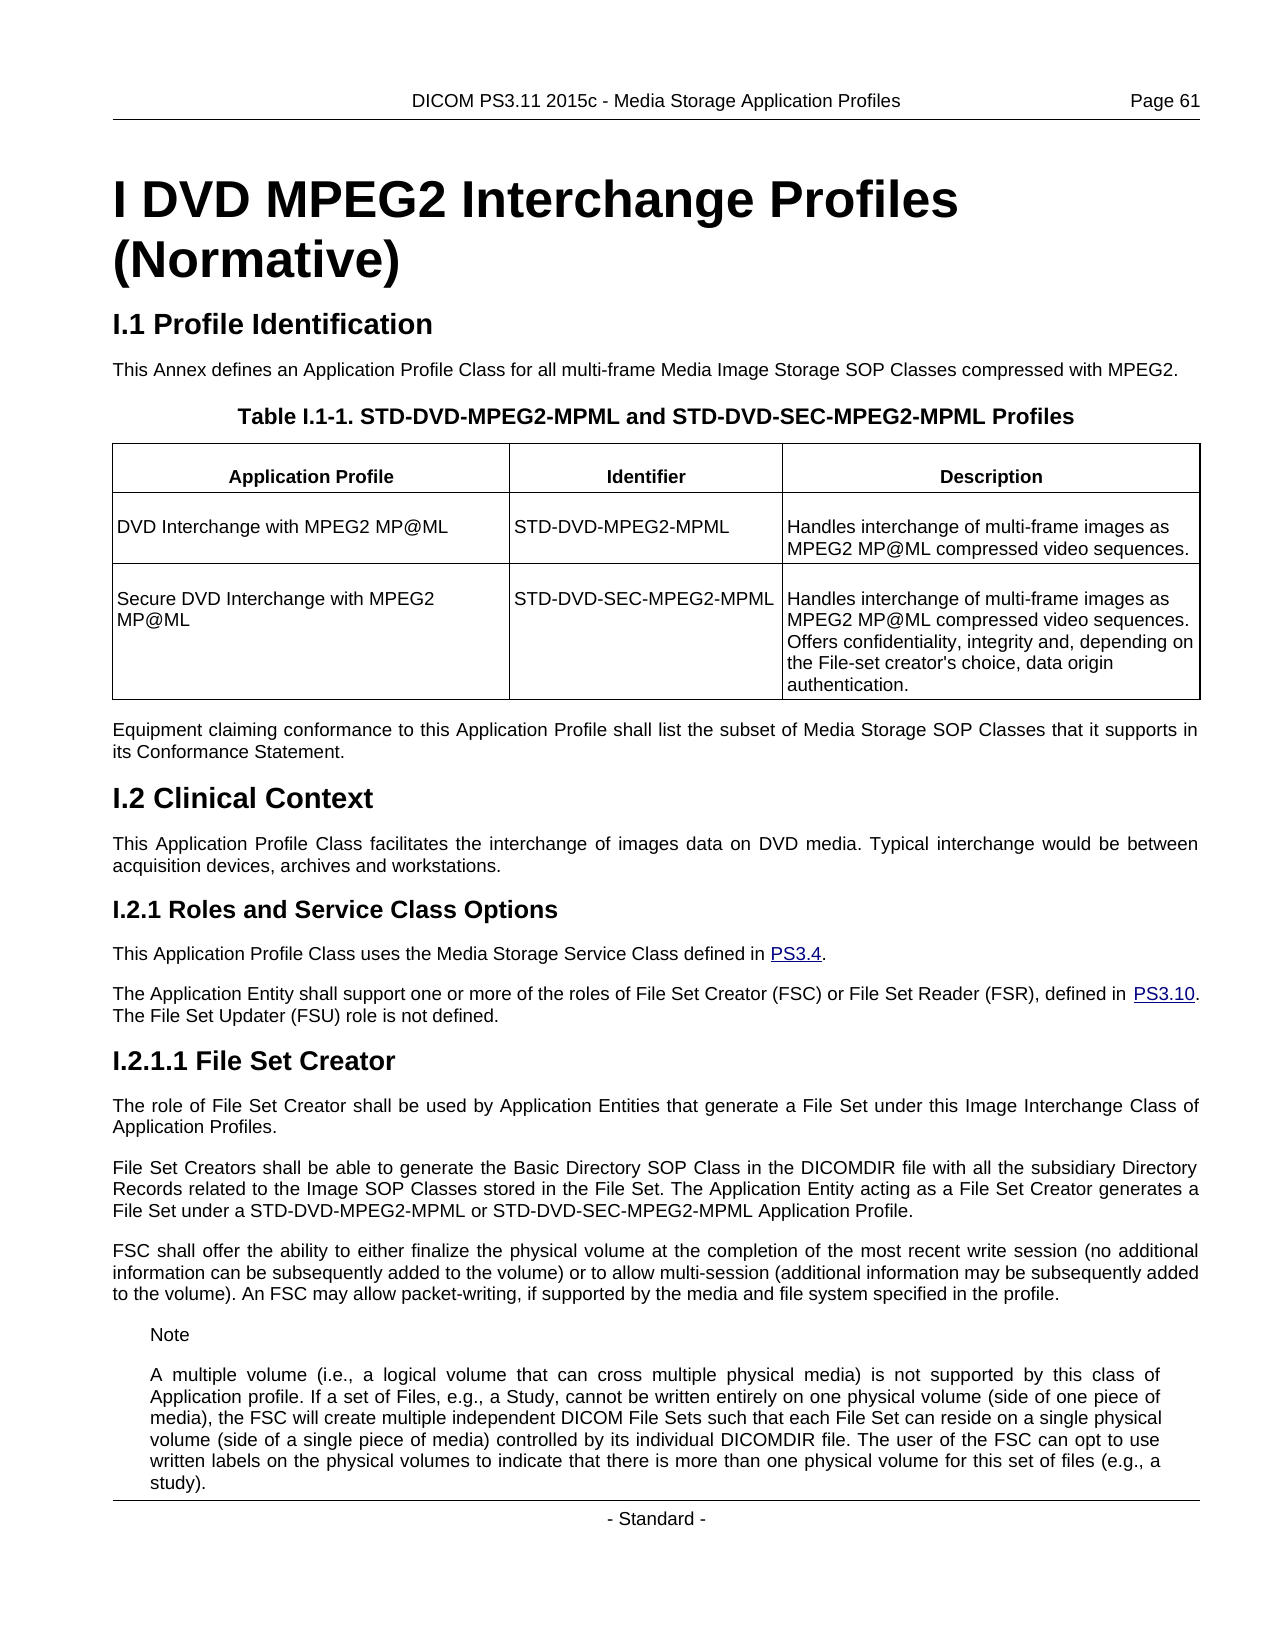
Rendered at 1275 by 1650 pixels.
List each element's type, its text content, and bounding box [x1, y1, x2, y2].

text Equipment claiming conformance to this Application Profile shall list the subset of Media Storage SOP Classes that it supports in its Conformance Statement. [112, 719, 1200, 762]
table_cell STD-DVD-MPEG2-MPML [510, 493, 782, 563]
text I DVD MPEG2 Interchange Profiles (Normative) [112, 169, 1200, 288]
text A multiple volume (i.e., a logical volume that can cross multiple physical media) is not supported by this class of Application profile. If a set of Files, e.g., a Study, cannot be written entirely on one physical volume (side of one piece of media), the FSC will create multiple independent DICOM File Sets such that each File Set can reside on a single physical volume (side of a single piece of media) controlled by its individual DICOMDIR file. The user of the FSC can opt to use written labels on the physical volumes to indicate that there is more than one physical volume for this set of files (e.g., a study). [150, 1364, 1162, 1493]
text The Application Entity shall support one or more of the roles of File Set Creator (FSC) or File Set Reader (FSR), defined in PS3.10. The File Set Updater (FSU) role is not defined. [112, 983, 1200, 1026]
text File Set Creators shall be able to generate the Basic Directory SOP Class in the DICOMDIR file with all the subsidiary Directory Records related to the Image SOP Classes stored in the File Set. The Application Entity acting as a File Set Creator generates a File Set under a STD-DVD-MPEG2-MPML or STD-DVD-SEC-MPEG2-MPML Application Profile. [112, 1157, 1200, 1221]
text Table I.1-1. STD-DVD-MPEG2-MPML and STD-DVD-SEC-MPEG2-MPML Profiles [112, 403, 1200, 429]
text This Application Profile Class uses the Media Storage Service Class defined in PS3.4. [112, 943, 1200, 964]
text I.1 Profile Identification [112, 307, 1200, 340]
text This Application Profile Class facilitates the interchange of images data on DVD media. Typical interchange would be between acquisition devices, archives and workstations. [112, 833, 1200, 876]
table_header Identifier [510, 444, 782, 492]
table_cell Secure DVD Interchange with MPEG2 MP@ML [113, 564, 509, 699]
text FSC shall offer the ability to either finalize the physical volume at the completion of the most recent write session (no additional information can be subsequently added to the volume) or to allow multi-session (additional information may be subsequently added to the volume). An FSC may allow packet-writing, if supported by the media and file system specified in the profile. [112, 1240, 1200, 1305]
text I.2 Clinical Context [112, 781, 1200, 814]
table_cell STD-DVD-SEC-MPEG2-MPML [510, 564, 782, 699]
text I.2.1 Roles and Service Class Options [112, 895, 1200, 924]
table_cell Handles interchange of multi-frame images as MPEG2 MP@ML compressed video sequences. Offers confidentiality, integrity and, depending on the File-set creator's choice, data origin authentication. [783, 564, 1199, 699]
text The role of File Set Creator shall be used by Application Entities that generate a File Set under this Image Interchange Class of Application Profiles. [112, 1095, 1200, 1138]
table_cell DVD Interchange with MPEG2 MP@ML [113, 493, 509, 563]
table_header Application Profile [113, 444, 509, 492]
table_header Description [783, 444, 1199, 492]
text Note [150, 1323, 1162, 1345]
text I.2.1.1 File Set Creator [112, 1045, 1200, 1076]
table_cell Handles interchange of multi-frame images as MPEG2 MP@ML compressed video sequences. [783, 493, 1199, 563]
text This Annex defines an Application Profile Class for all multi-frame Media Image Storage SOP Classes compressed with MPEG2. [112, 359, 1200, 381]
